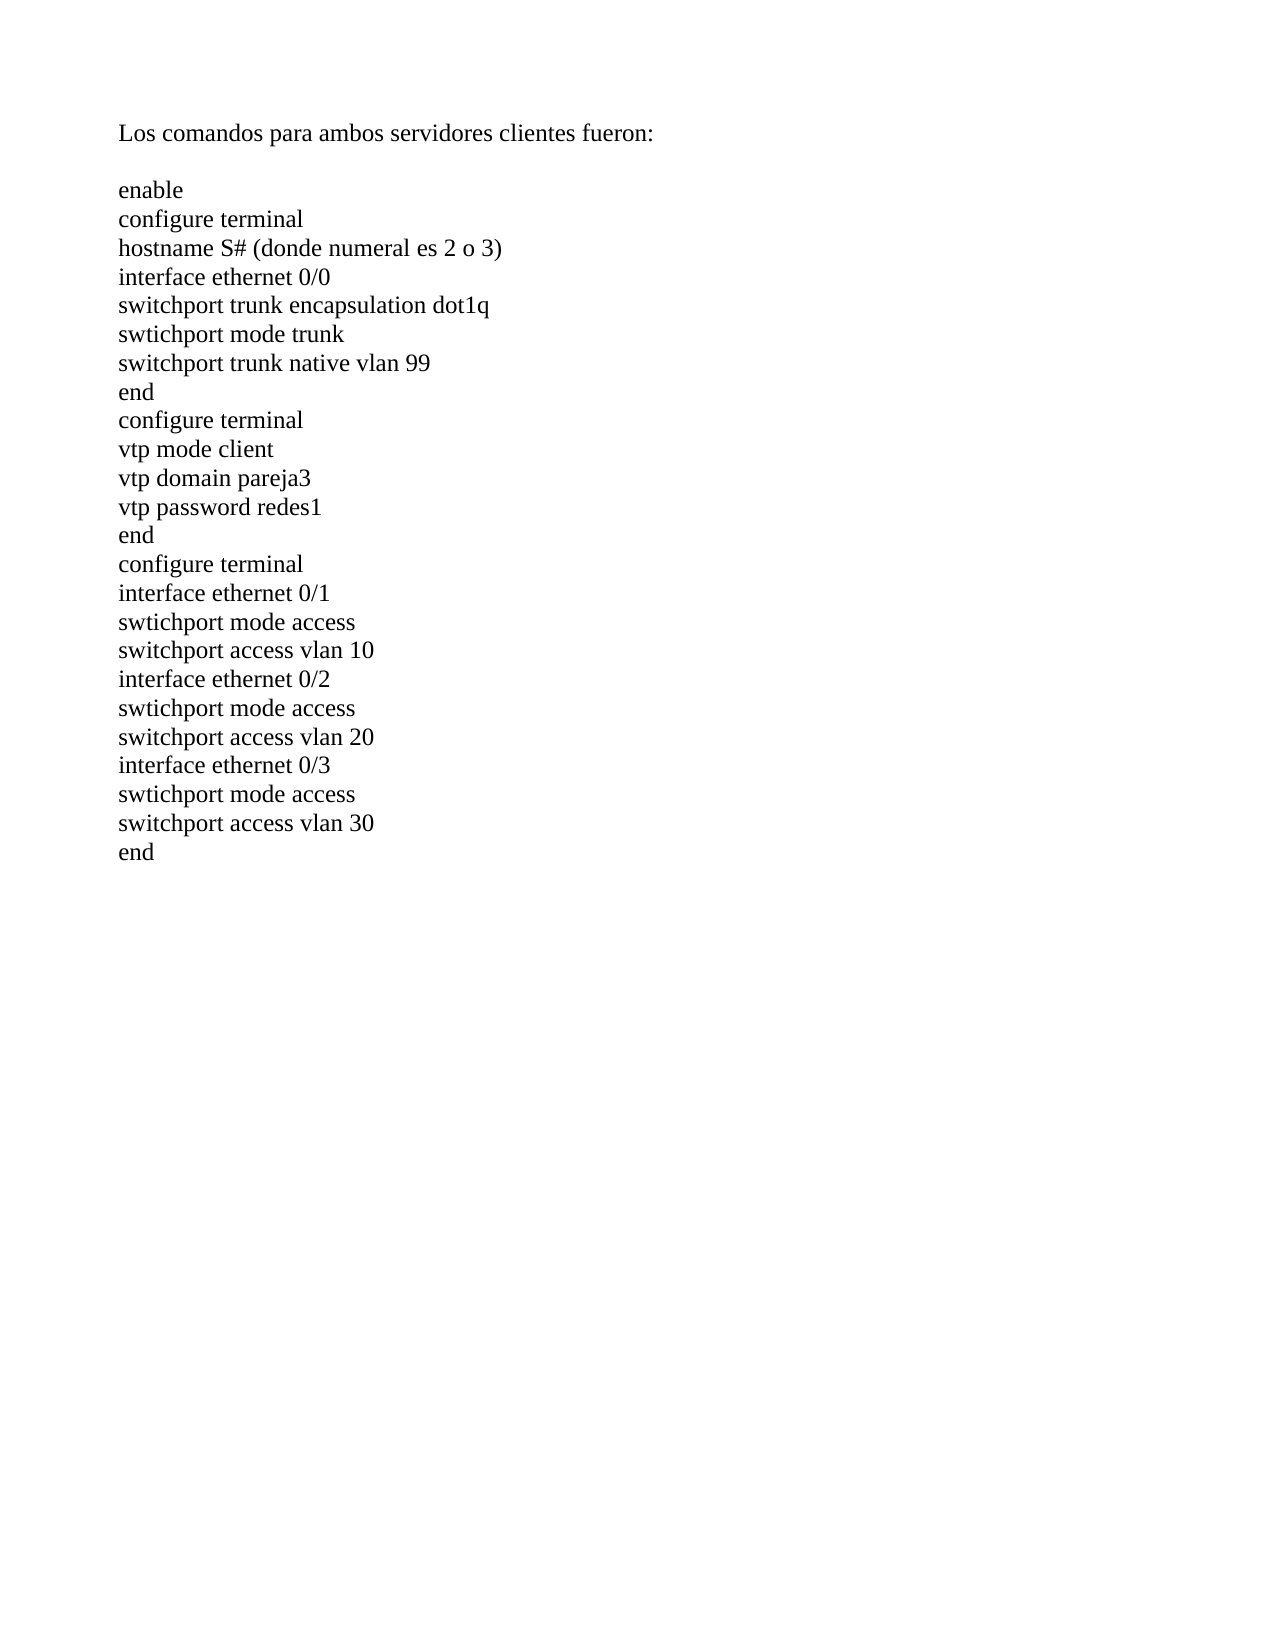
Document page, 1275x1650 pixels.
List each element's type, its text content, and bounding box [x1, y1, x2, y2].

text swtichport mode access [118, 779, 1157, 808]
text Los comandos para ambos servidores clientes fueron: [118, 118, 1157, 147]
text swtichport mode trunk [118, 319, 1157, 348]
text vtp password redes1 [118, 492, 1157, 521]
text interface ethernet 0/2 [118, 664, 1157, 693]
text hostname S# (donde numeral es 2 o 3) [118, 233, 1157, 262]
text swtichport mode access [118, 693, 1157, 722]
text switchport access vlan 10 [118, 636, 1157, 664]
text interface ethernet 0/3 [118, 751, 1157, 779]
text interface ethernet 0/1 [118, 578, 1157, 607]
text switchport trunk native vlan 99 [118, 348, 1157, 377]
text switchport trunk encapsulation dot1q [118, 291, 1157, 319]
text configure terminal [118, 549, 1157, 578]
text configure terminal [118, 204, 1157, 233]
text switchport access vlan 30 [118, 808, 1157, 837]
text swtichport mode access [118, 607, 1157, 636]
text enable [118, 176, 1157, 204]
text switchport access vlan 20 [118, 722, 1157, 751]
text vtp mode client [118, 434, 1157, 463]
text configure terminal [118, 406, 1157, 434]
text end [118, 837, 1157, 866]
text end [118, 377, 1157, 406]
text interface ethernet 0/0 [118, 262, 1157, 291]
text end [118, 521, 1157, 549]
text vtp domain pareja3 [118, 463, 1157, 492]
